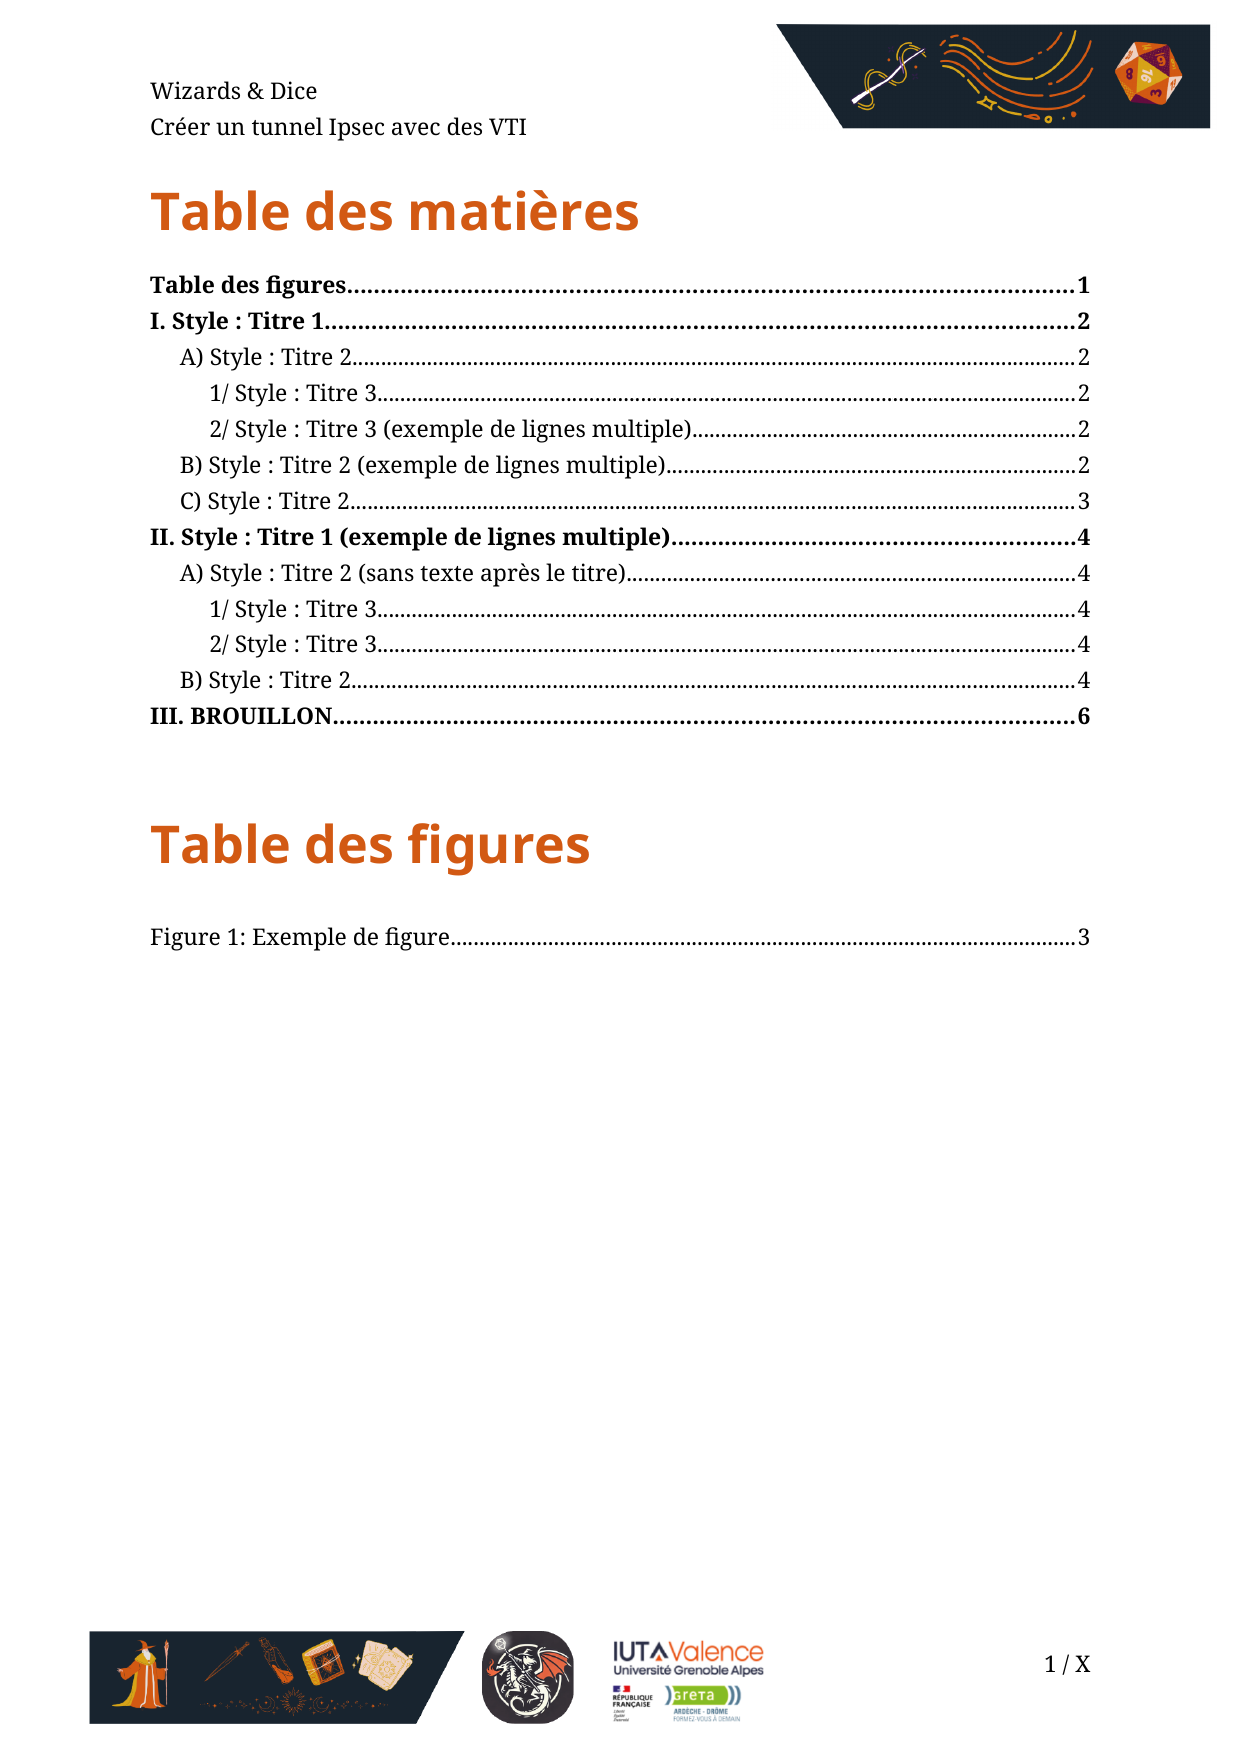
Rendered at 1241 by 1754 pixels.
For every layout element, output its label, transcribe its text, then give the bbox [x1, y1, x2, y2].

text III. BROUILLON 6 [150, 700, 1090, 732]
text 1/ Style : Titre 3 4 [209, 592, 1090, 624]
text B) Style : Titre 2 4 [179, 664, 1090, 696]
picture [771, 21, 1218, 131]
text 2/ Style : Titre 3 4 [209, 628, 1090, 660]
text Figure 1: Exemple de figure 3 [150, 921, 1090, 952]
subtitle Table des matières [150, 175, 1090, 246]
subtitle Table des figures [150, 808, 1090, 879]
text B) Style : Titre 2 (exemple de lignes multiple) 2 [179, 449, 1090, 480]
text II. Style : Titre 1 (exemple de lignes multiple) 4 [150, 521, 1090, 552]
picture [81, 1620, 788, 1733]
text 1/ Style : Titre 3 2 [209, 377, 1090, 408]
text C) Style : Titre 2 3 [179, 485, 1090, 516]
text A) Style : Titre 2 (sans texte après le titre) 4 [179, 557, 1090, 588]
text Table des figures 1 [150, 269, 1090, 300]
text I. Style : Titre 1 2 [150, 305, 1090, 336]
text A) Style : Titre 2 2 [179, 341, 1090, 372]
text 2/ Style : Titre 3 (exemple de lignes multiple) 2 [209, 413, 1090, 444]
